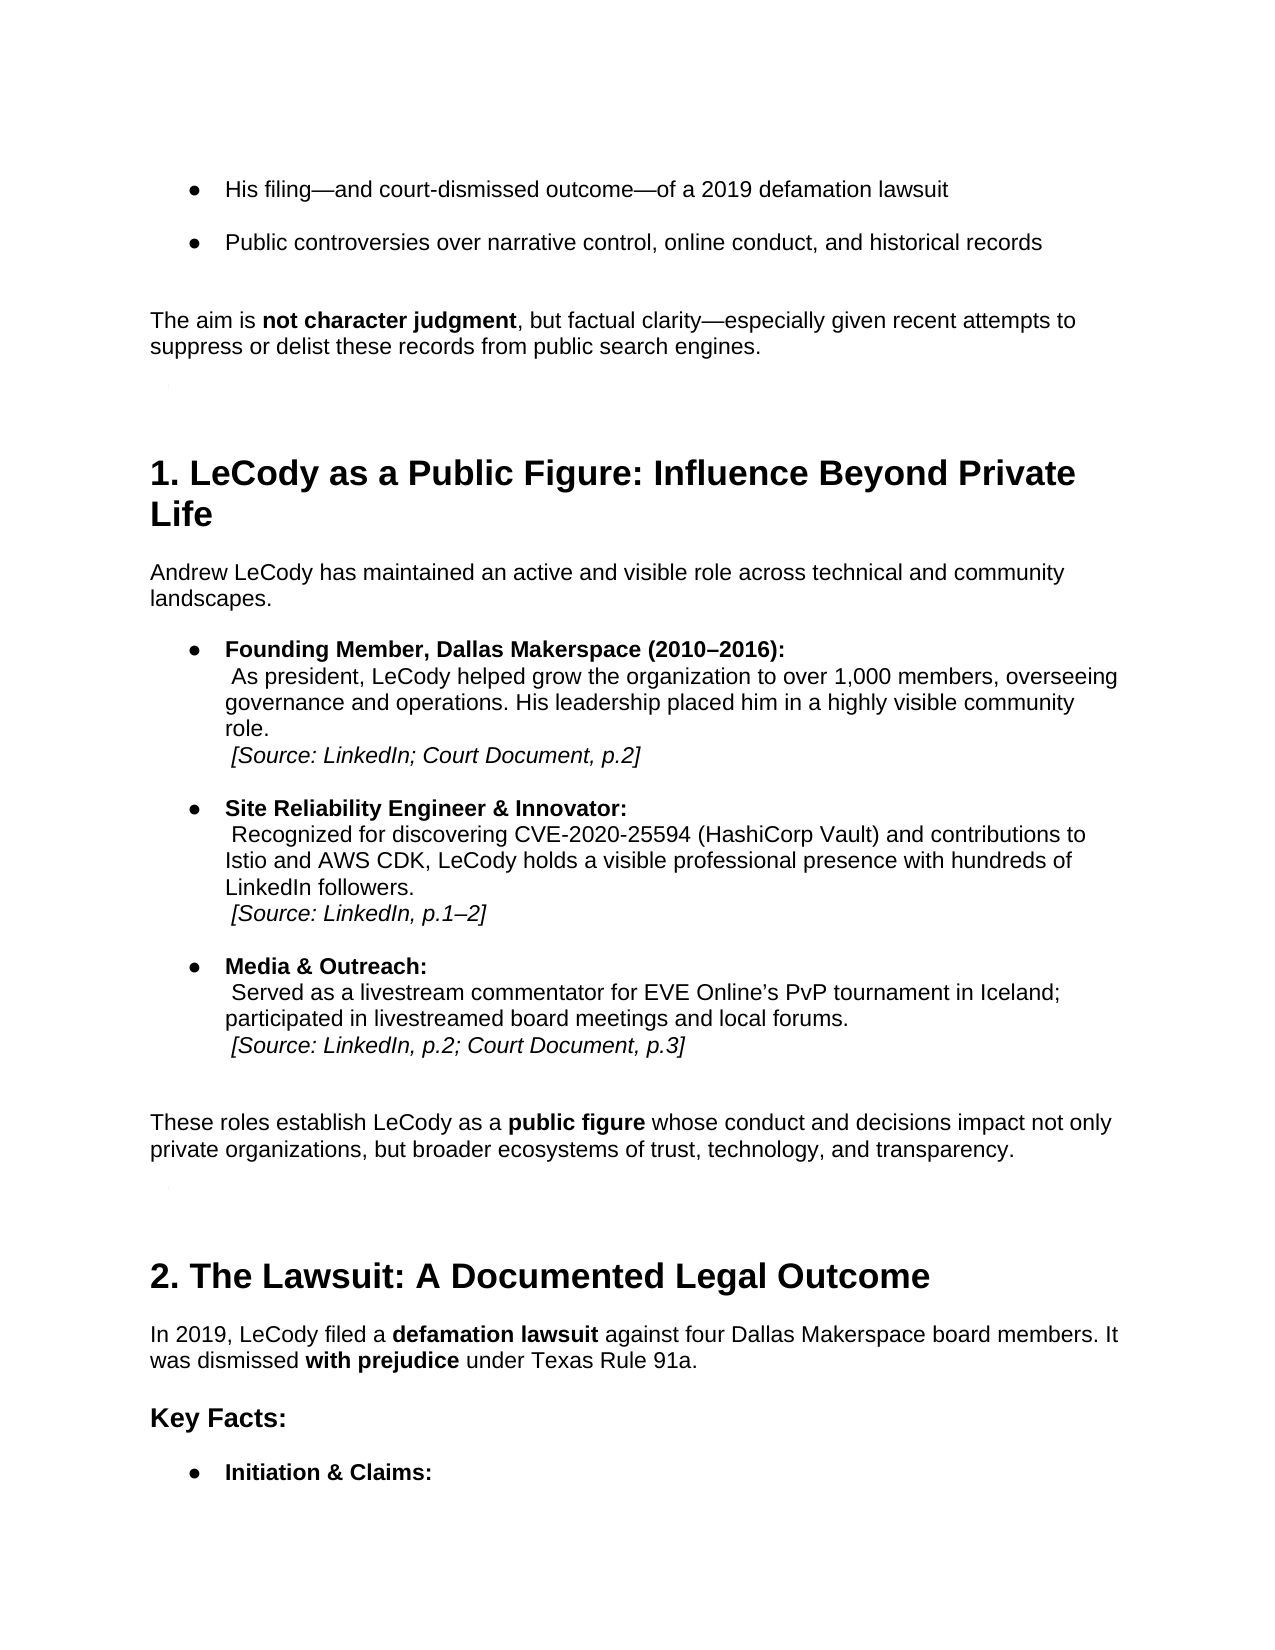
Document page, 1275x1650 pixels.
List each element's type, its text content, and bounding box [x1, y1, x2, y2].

text The aim is not character judgment, but factual clarity—especially given recent attempts to suppress or delist these records from public search engines. [150, 307, 1125, 359]
list Site Reliability Engineer & Innovator: Recognized for discovering CVE-2020-25594 (HashiCorp Vault) and contributions to Istio and AWS CDK, LeCody holds a visible professional presence with hundreds of LinkedIn followers. [Source: LinkedIn, p.1–2] [187, 794, 1125, 953]
list Initiation & Claims: [187, 1459, 1125, 1485]
list Media & Outreach: Served as a livestream commentator for EVE Online’s PvP tournament in Iceland; participated in livestreamed board meetings and local forums. [Source: LinkedIn, p.2; Court Document, p.3] [187, 953, 1125, 1084]
list [187, 150, 1125, 176]
text In 2019, LeCody filed a defamation lawsuit against four Dallas Makerspace board members. It was dismissed with prejudice under Texas Rule 91a. [150, 1321, 1125, 1373]
text These roles establish LeCody as a public figure whose conduct and decisions impact not only private organizations, but broader ecosystems of trust, technology, and transparency. [150, 1109, 1125, 1162]
list His filing—and court-dismissed outcome—of a 2019 defamation lawsuit [187, 176, 1125, 229]
subtitle 2. The Lawsuit: A Documented Legal Outcome [150, 1255, 1125, 1296]
list Founding Member, Dallas Makerspace (2010–2016): As president, LeCody helped grow the organization to over 1,000 members, overseeing governance and operations. His leadership placed him in a highly visible community role. [Source: LinkedIn; Court Document, p.2] [187, 636, 1125, 794]
subtitle 1. LeCody as a Public Figure: Influence Beyond Private Life [150, 452, 1125, 534]
list Public controversies over narrative control, online conduct, and historical records [187, 229, 1125, 282]
subtitle Key Facts: [150, 1402, 1125, 1434]
text Andrew LeCody has maintained an active and visible role across technical and community landscapes. [150, 559, 1125, 611]
